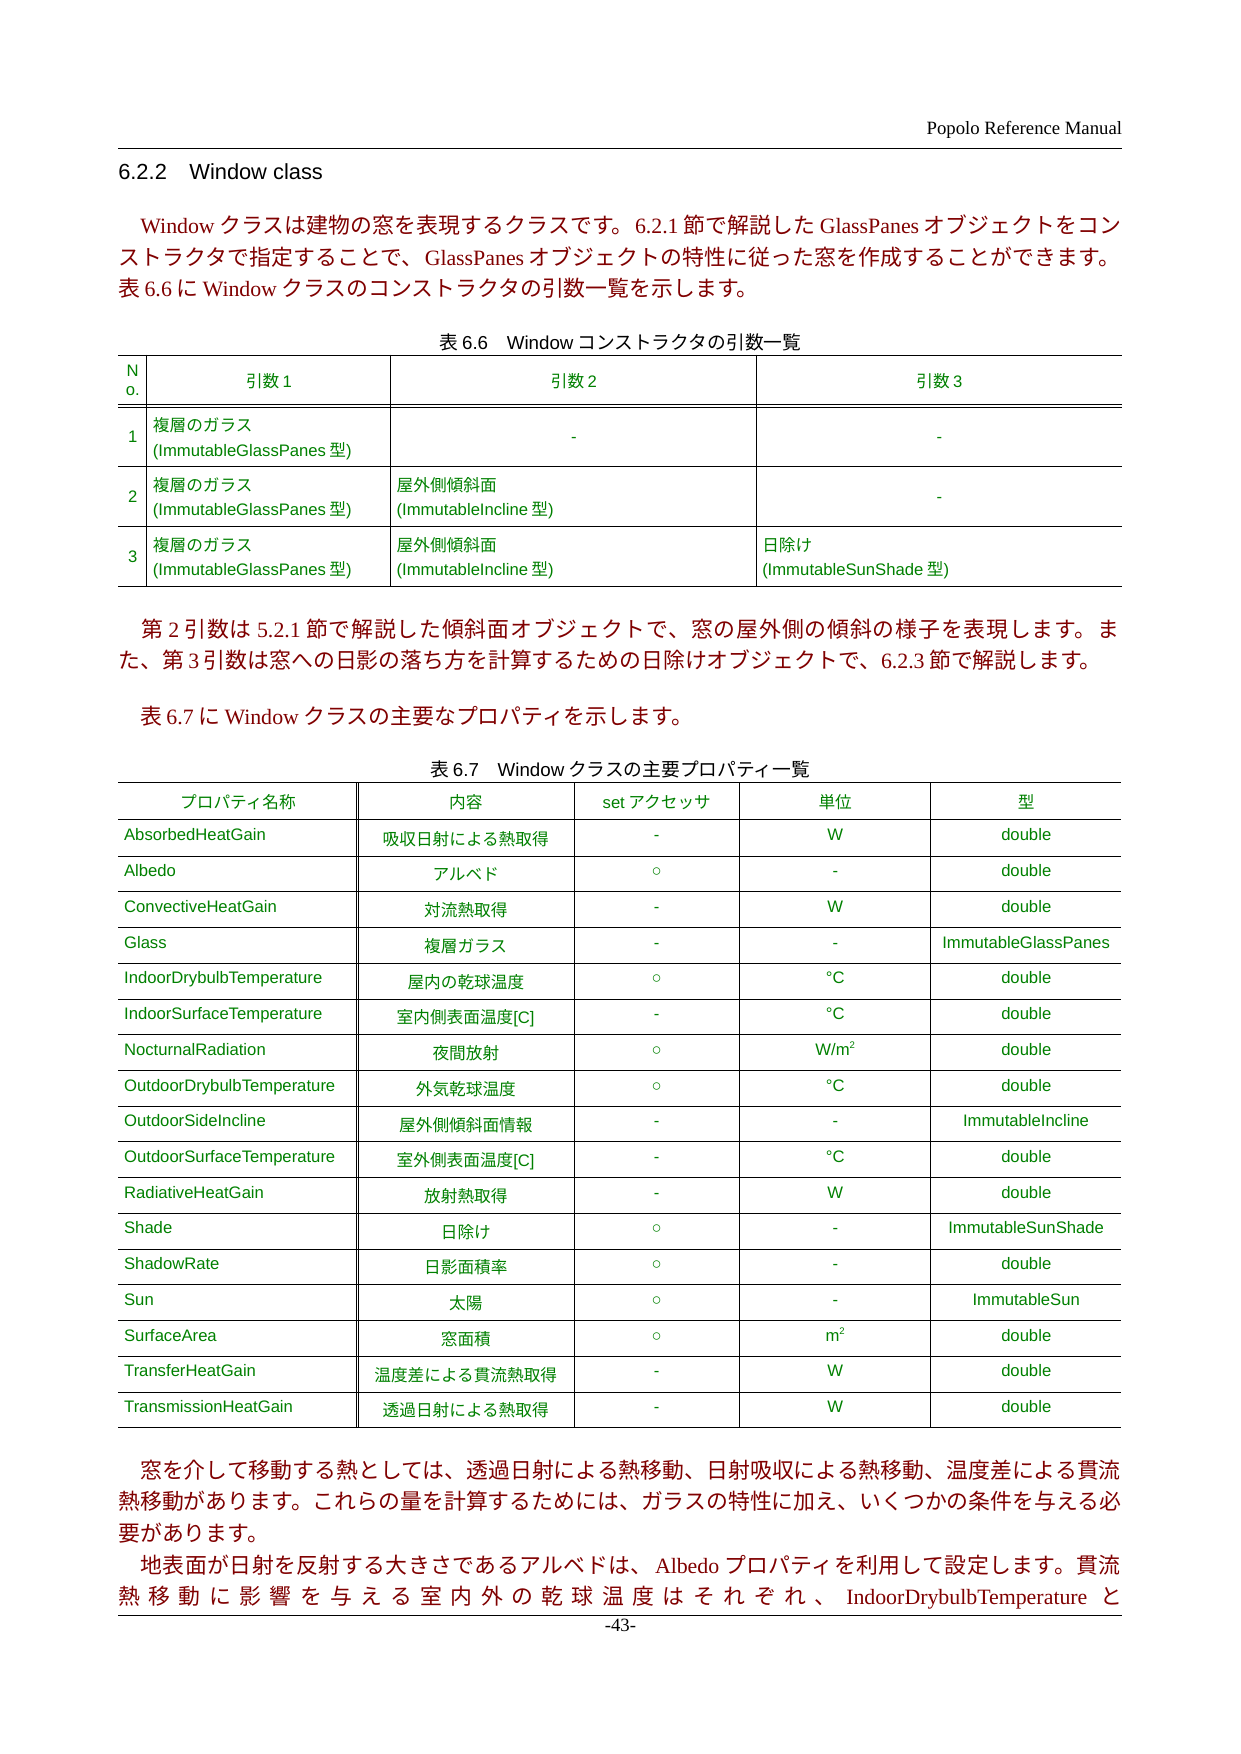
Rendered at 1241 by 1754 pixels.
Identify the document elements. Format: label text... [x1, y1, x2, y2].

table_cell 2 [118, 467, 146, 526]
table_cell IndoorSurfaceTemperature [118, 1000, 356, 1034]
table_cell m2 [740, 1321, 930, 1356]
table_cell - [740, 1285, 930, 1320]
table_cell - [575, 1107, 739, 1141]
table_cell ImmutableSun [931, 1285, 1121, 1320]
table_cell 1 [118, 408, 146, 466]
table_cell ○ [575, 1321, 739, 1356]
table_header 引数3 [757, 356, 1122, 404]
table_cell ShadowRate [118, 1250, 356, 1284]
table_cell 複層のガラス (ImmutableGlassPanes型) [147, 408, 390, 466]
table_cell 3 [118, 527, 146, 586]
table_cell W [740, 1393, 930, 1427]
table_cell Albedo [118, 857, 356, 891]
table_cell - [757, 408, 1122, 466]
table_cell - [575, 1178, 739, 1213]
table_cell double [931, 1000, 1121, 1034]
table_cell IndoorDrybulbTemperature [118, 964, 356, 998]
table_cell ImmutableIncline [931, 1107, 1121, 1141]
text 窓を介して移動する熱としては、透過日射による熱移動、日射吸収による熱移動、温度差による貫流熱移動があります。これらの量を計算するためには、ガラスの特性に加え、いくつかの条件を与える必要があります。 [118, 1453, 1122, 1548]
table_cell 屋外側傾斜面 (ImmutableIncline型) [391, 467, 756, 526]
table_cell 複層のガラス (ImmutableGlassPanes型) [147, 467, 390, 526]
table_cell - [757, 467, 1122, 526]
table_cell double [931, 1178, 1121, 1213]
table_cell - [575, 892, 739, 927]
table_cell TransferHeatGain [118, 1357, 356, 1392]
table_cell ○ [575, 1035, 739, 1070]
table_cell Sun [118, 1285, 356, 1320]
table_cell 室外側表面温度[C] [359, 1142, 574, 1177]
table_cell アルベド [359, 857, 574, 891]
table_cell Glass [118, 928, 356, 963]
table_cell OutdoorDrybulbTemperature [118, 1071, 356, 1106]
table_cell TransmissionHeatGain [118, 1393, 356, 1427]
table_cell OutdoorSurfaceTemperature [118, 1142, 356, 1177]
table_cell double [931, 1321, 1121, 1356]
table_cell double [931, 1250, 1121, 1284]
table_header 型 [931, 783, 1121, 819]
table_header No. [118, 356, 146, 404]
table_cell double [931, 1357, 1121, 1392]
table_cell ImmutableGlassPanes [931, 928, 1121, 963]
table_cell 透過日射による熱取得 [359, 1393, 574, 1427]
subtitle Window class [118, 159, 1122, 184]
table_cell W [740, 1178, 930, 1213]
table_header setアクセッサ [575, 783, 739, 819]
table_cell 外気乾球温度 [359, 1071, 574, 1106]
table_cell 屋内の乾球温度 [359, 964, 574, 998]
table_cell - [740, 1107, 930, 1141]
table_cell - [575, 1142, 739, 1177]
table_cell °C [740, 1000, 930, 1034]
table_cell - [740, 1214, 930, 1249]
table_cell 室内側表面温度[C] [359, 1000, 574, 1034]
table_cell - [575, 928, 739, 963]
table_cell 放射熱取得 [359, 1178, 574, 1213]
table_cell ○ [575, 1250, 739, 1284]
table_header 引数1 [147, 356, 390, 404]
table_cell double [931, 820, 1121, 856]
table_cell - [391, 408, 756, 466]
table_cell 屋外側傾斜面 (ImmutableIncline型) [391, 527, 756, 586]
table_cell ○ [575, 1285, 739, 1320]
table_cell 対流熱取得 [359, 892, 574, 927]
table_cell double [931, 857, 1121, 891]
table_cell double [931, 1393, 1121, 1427]
table_cell W [740, 820, 930, 856]
table_cell - [575, 1357, 739, 1392]
table_cell double [931, 1035, 1121, 1070]
table_cell °C [740, 1142, 930, 1177]
table_header 単位 [740, 783, 930, 819]
table_cell AbsorbedHeatGain [118, 820, 356, 856]
text 第2引数は5.2.1節で解説した傾斜面オブジェクトで、窓の屋外側の傾斜の様子を表現します。また、第3引数は窓への日影の落ち方を計算するための日除けオブジェクトで、6.2.3節で解説します。 [118, 612, 1122, 675]
table_cell °C [740, 1071, 930, 1106]
table_cell double [931, 964, 1121, 998]
table_cell SurfaceArea [118, 1321, 356, 1356]
table_cell ○ [575, 857, 739, 891]
table_cell Shade [118, 1214, 356, 1249]
table_cell - [740, 857, 930, 891]
table_cell 屋外側傾斜面情報 [359, 1107, 574, 1141]
text 表6.7 Windowクラスの主要プロパティ一覧 [118, 755, 1122, 782]
table_header プロパティ名称 [118, 783, 356, 819]
table_cell W/m2 [740, 1035, 930, 1070]
table_cell NocturnalRadiation [118, 1035, 356, 1070]
table_cell 夜間放射 [359, 1035, 574, 1070]
text 表6.7にWindowクラスの主要なプロパティを示します。 [118, 699, 1122, 731]
table_cell double [931, 1071, 1121, 1106]
table_cell 複層ガラス [359, 928, 574, 963]
table_cell RadiativeHeatGain [118, 1178, 356, 1213]
table_cell OutdoorSideIncline [118, 1107, 356, 1141]
table_cell ○ [575, 964, 739, 998]
table_cell 複層のガラス (ImmutableGlassPanes型) [147, 527, 390, 586]
table_cell double [931, 1142, 1121, 1177]
table_header 引数2 [391, 356, 756, 404]
table_cell 日除け (ImmutableSunShade型) [757, 527, 1122, 586]
table_cell 日影面積率 [359, 1250, 574, 1284]
table_cell - [740, 1250, 930, 1284]
table_cell ConvectiveHeatGain [118, 892, 356, 927]
table_cell ○ [575, 1214, 739, 1249]
text 地表面が日射を反射する大きさであるアルベドは、Albedoプロパティを利用して設定します。貫流熱移動に影響を与える室内外の乾球温度はそれぞれ、IndoorDrybulbTemperatureと [118, 1548, 1122, 1611]
table_cell °C [740, 964, 930, 998]
text 表6.6 Windowコンストラクタの引数一覧 [118, 327, 1122, 354]
table_cell W [740, 1357, 930, 1392]
table_cell W [740, 892, 930, 927]
table_cell double [931, 892, 1121, 927]
table_cell 太陽 [359, 1285, 574, 1320]
table_cell 窓面積 [359, 1321, 574, 1356]
table_cell 日除け [359, 1214, 574, 1249]
table_cell 温度差による貫流熱取得 [359, 1357, 574, 1392]
table_cell ○ [575, 1071, 739, 1106]
table_cell - [575, 1000, 739, 1034]
table_cell ImmutableSunShade [931, 1214, 1121, 1249]
table_cell - [740, 928, 930, 963]
table_header 内容 [359, 783, 574, 819]
table_cell 吸収日射による熱取得 [359, 820, 574, 856]
text Windowクラスは建物の窓を表現するクラスです。6.2.1節で解説したGlassPanesオブジェクトをコンストラクタで指定することで、GlassPanesオブジェクトの特性に従った窓を作成することができます。表6.6にWindowクラスのコンストラクタの引数一覧を示します。 [118, 208, 1122, 303]
table_cell - [575, 1393, 739, 1427]
table_cell - [575, 820, 739, 856]
